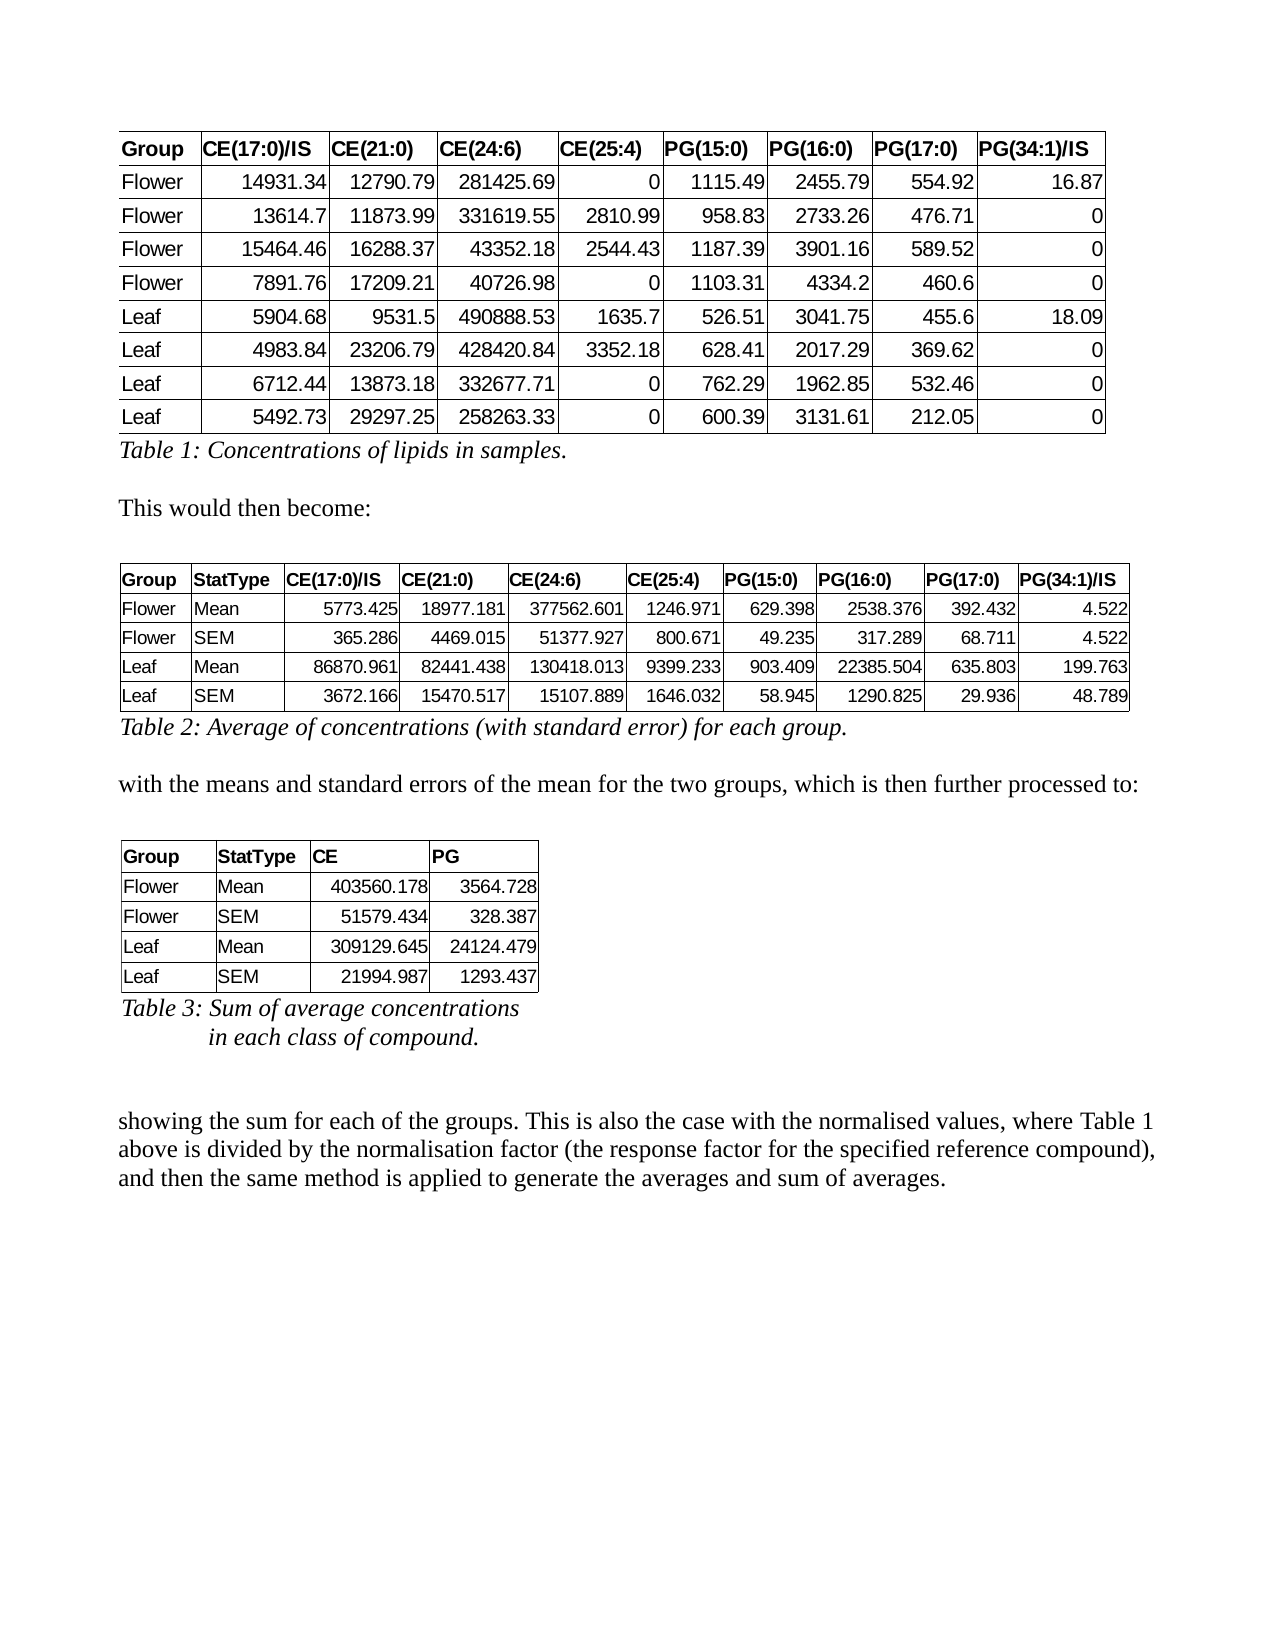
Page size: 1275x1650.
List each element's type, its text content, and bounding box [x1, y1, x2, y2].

text This would then become: [118, 493, 1157, 522]
text showing the sum for each of the groups. This is also the case with the normalised values, where Table 1 above is divided by the normalisation factor (the response factor for the specified reference compound), and then the same method is applied to generate the averages and sum of averages. [118, 1106, 1157, 1192]
text Table 2: Average of concentrations (with standard error) for each group. [119, 563, 1131, 741]
text with the means and standard errors of the mean for the two groups, which is then further processed to: [118, 769, 1157, 798]
text Table 1: Concentrations of lipids in samples. [119, 131, 1107, 464]
text Table 3: Sum of average concentrations in each class of compound. [121, 839, 541, 1051]
